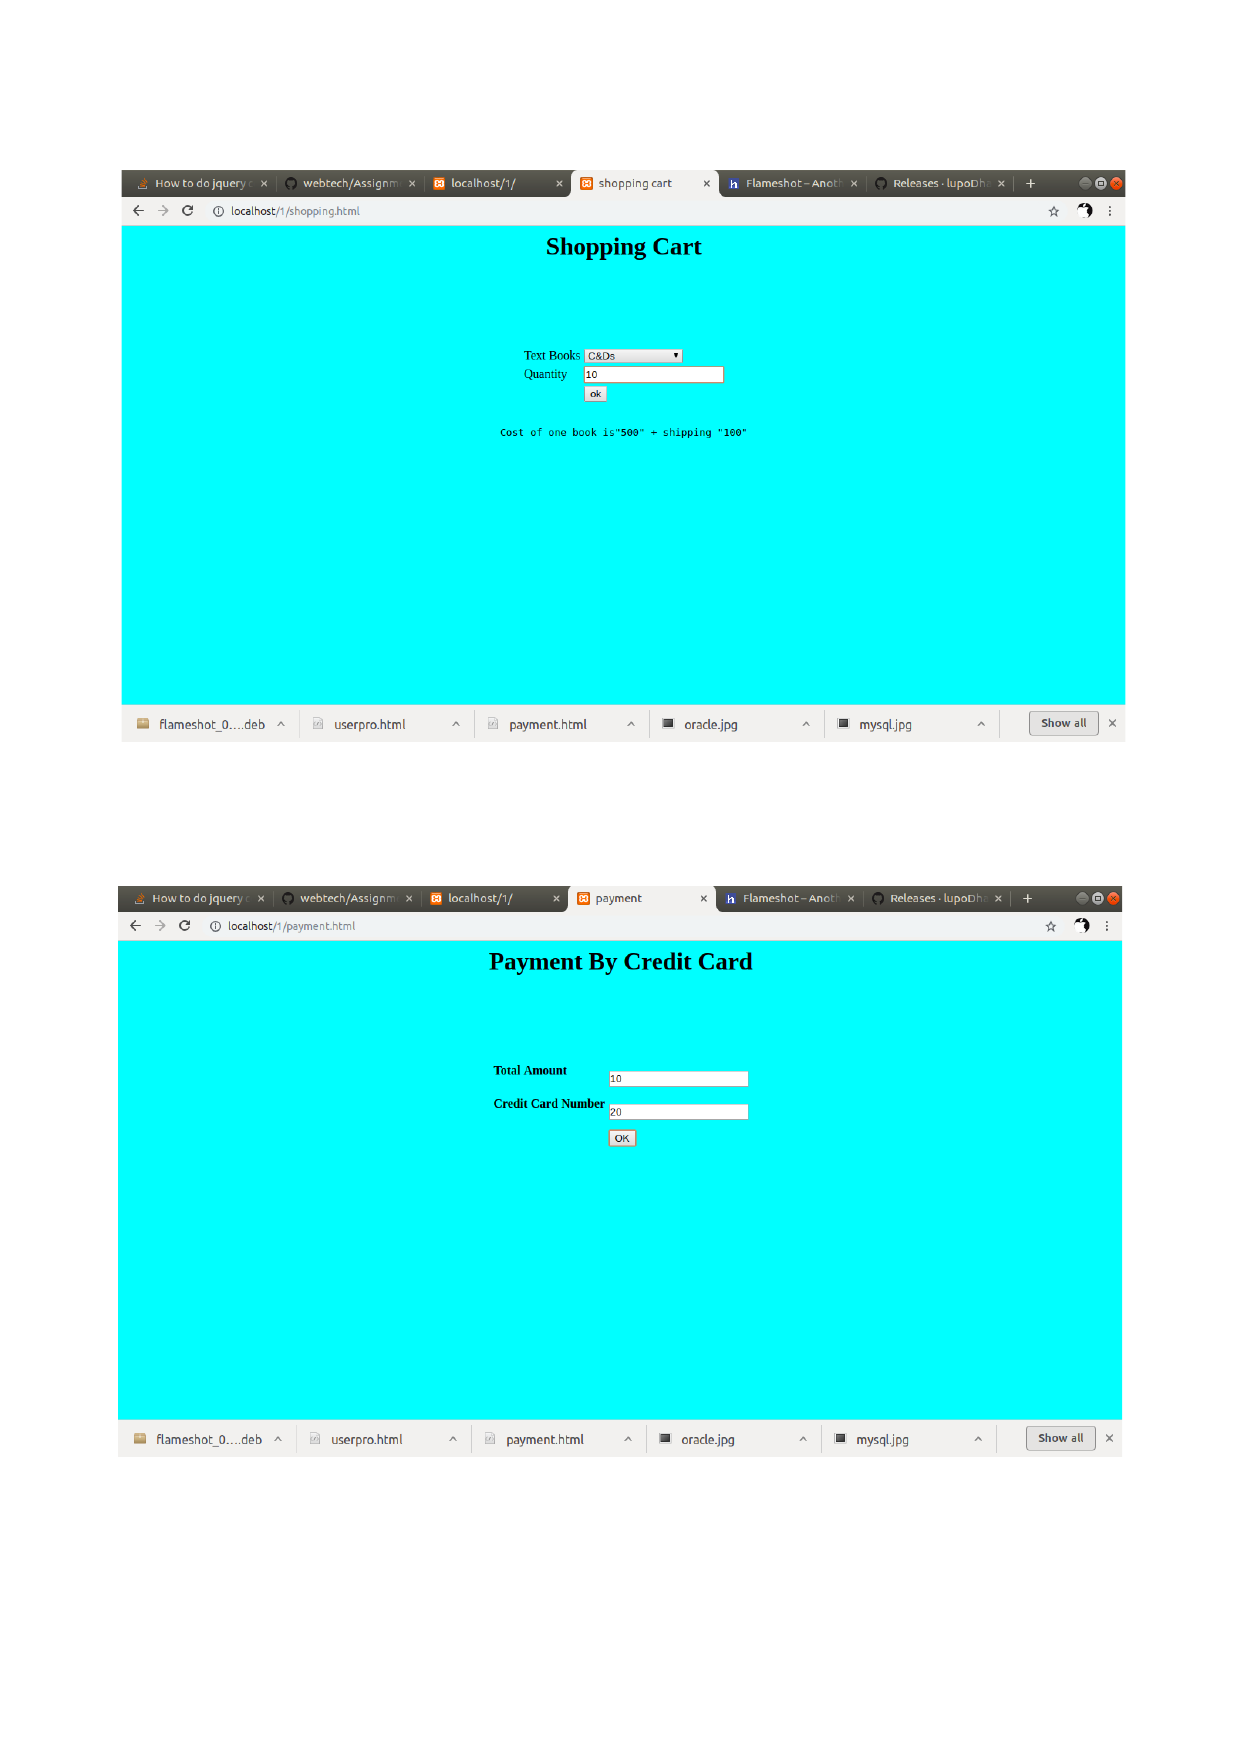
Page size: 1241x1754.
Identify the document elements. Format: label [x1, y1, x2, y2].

picture [118, 886, 1123, 1457]
picture [121, 170, 1126, 742]
